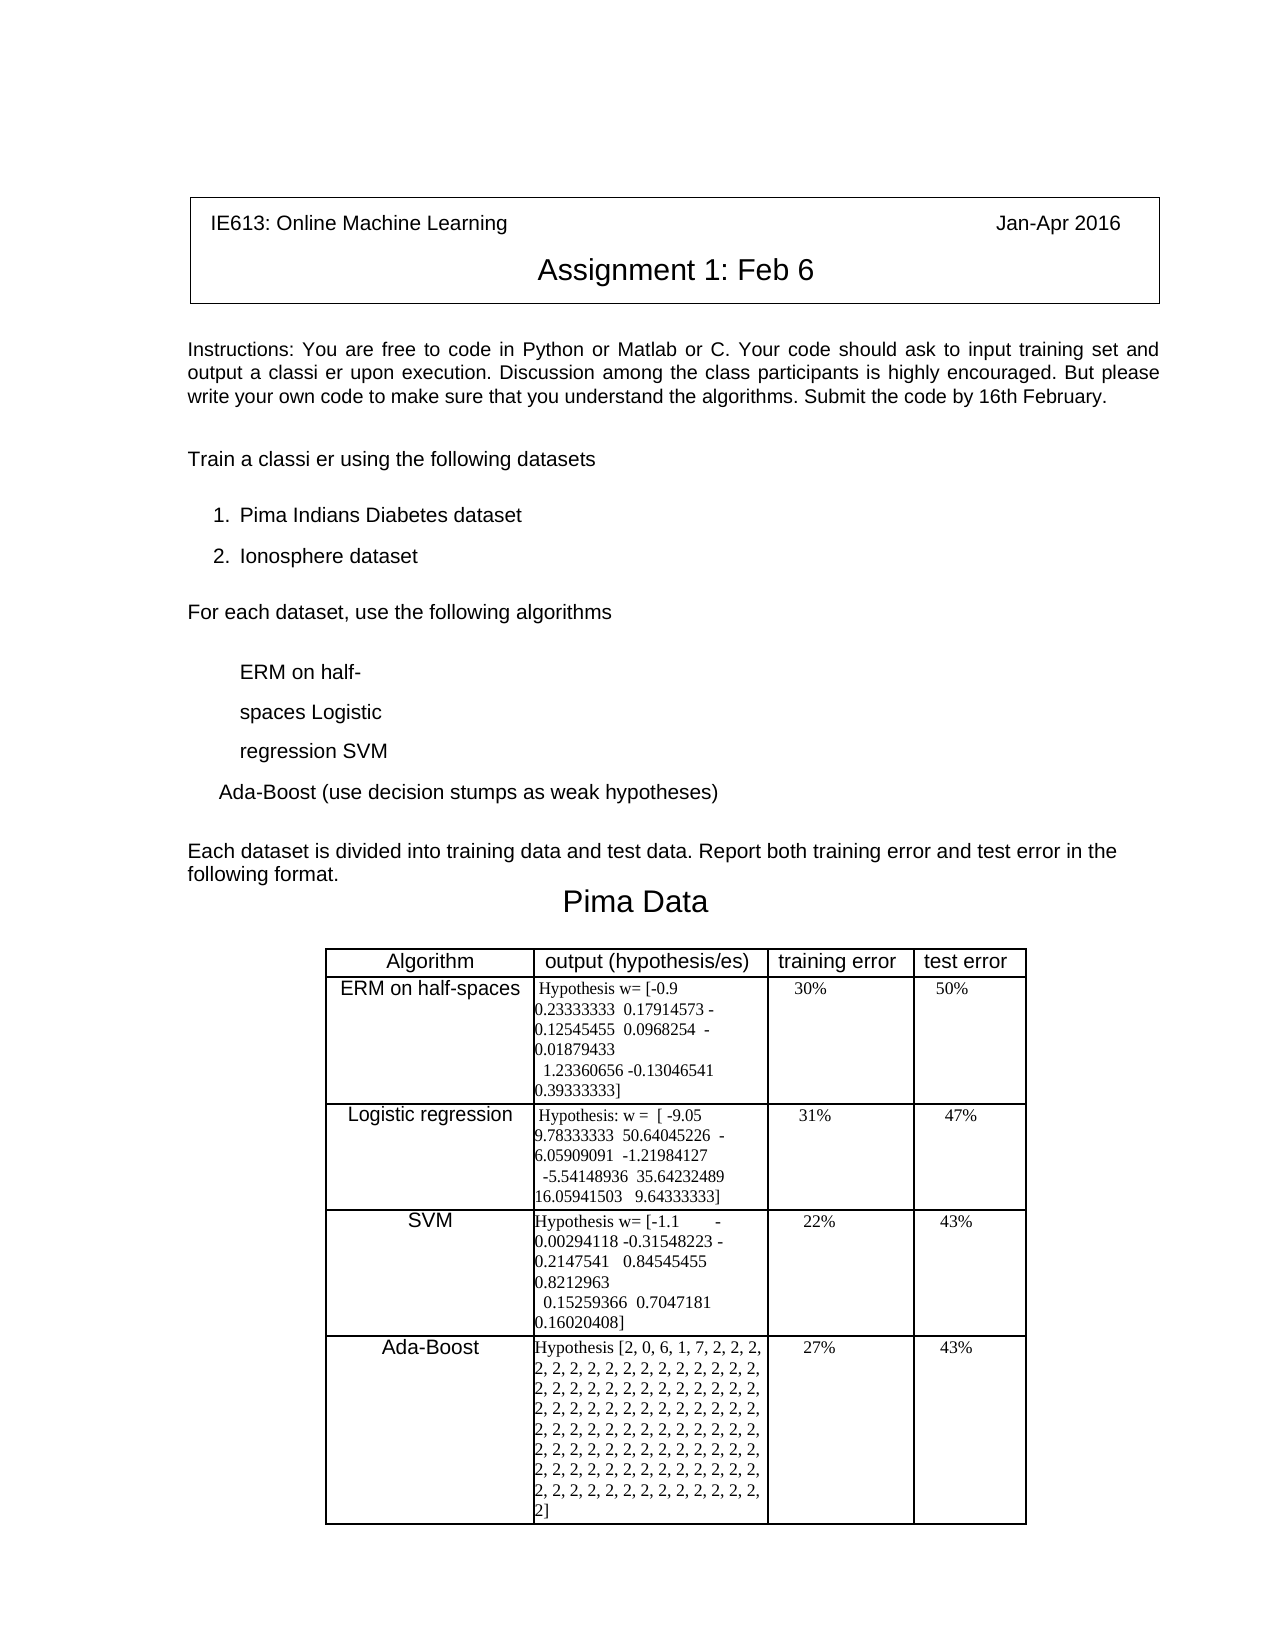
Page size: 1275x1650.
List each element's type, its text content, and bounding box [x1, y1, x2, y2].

table_cell 22% [769, 1211, 913, 1333]
table_cell ERM on half-spaces [327, 978, 533, 1100]
text IE613: Online Machine Learning Jan-Apr 2016 [210, 212, 1159, 235]
table_cell Hypothesis w= [-1.1 -0.00294118 -0.31548223 -0.2147541 0.84545455 0.8212963 0.15259366 0.7047181 0.16020408] [535, 1211, 767, 1333]
table_cell 27% [769, 1337, 913, 1520]
list Ionosphere dataset [213, 544, 1162, 568]
table_cell 43% [915, 1211, 1025, 1333]
table_header Algorithm [327, 950, 533, 973]
table_cell SVM [327, 1211, 533, 1333]
list Pima Indians Diabetes dataset [213, 503, 1162, 527]
text Train a classi er using the following datasets [187, 447, 1162, 471]
table_header test error [915, 950, 1025, 973]
table_cell Ada-Boost [327, 1337, 533, 1520]
table_cell Logistic regression [327, 1105, 533, 1206]
table_cell 47% [915, 1105, 1025, 1206]
text Ada-Boost (use decision stumps as weak hypotheses) [219, 780, 1162, 804]
text Each dataset is divided into training data and test data. Report both training error and test error in the following format. [187, 841, 1162, 886]
table_cell Hypothesis: w = [ -9.05 9.78333333 50.64045226 -6.05909091 -1.21984127 -5.54148936 35.64232489 16.05941503 9.64333333] [535, 1105, 767, 1206]
text Instructions: You are free to code in Python or Matlab or C. Your code should ask to input training set and output a classi er upon execution. Discussion among the class participants is highly encouraged. But please write your own code to make sure that you understand the algorithms. Submit the code by 16th February. [187, 338, 1162, 407]
text For each dataset, use the following algorithms [187, 601, 1162, 624]
table_header output (hypothesis/es) [535, 950, 767, 973]
table_header training error [769, 950, 913, 973]
text ERM on half-spaces Logistic regression SVM [239, 660, 421, 763]
table_cell Hypothesis w= [-0.9 0.23333333 0.17914573 -0.12545455 0.0968254 -0.01879433 1.23360656 -0.13046541 0.39333333] [535, 978, 767, 1100]
table_cell Hypothesis [2, 0, 6, 1, 7, 2, 2, 2, 2, 2, 2, 2, 2, 2, 2, 2, 2, 2, 2, 2, 2, 2, 2, 2, 2, 2, 2, 2, 2, 2, 2, 2, 2, 2, 2, 2, 2, 2, 2, 2, 2, 2, 2, 2, 2, 2, 2, 2, 2, 2, 2, 2, 2, 2, 2, 2, 2, 2, 2, 2, 2, 2, 2, 2, 2, 2, 2, 2, 2, 2, 2, 2, 2, 2, 2, 2, 2, 2, 2, 2, 2, 2, 2, 2, 2, 2, 2, 2, 2, 2, 2, 2, 2, 2, 2, 2, 2, 2, 2, 2] [535, 1337, 767, 1520]
text Assignment 1: Feb 6 [537, 252, 1159, 287]
table_cell 43% [915, 1337, 1025, 1520]
table_cell 31% [769, 1105, 913, 1206]
table_cell 50% [915, 978, 1025, 1100]
text Pima Data [187, 886, 1162, 919]
table_cell 30% [769, 978, 913, 1100]
